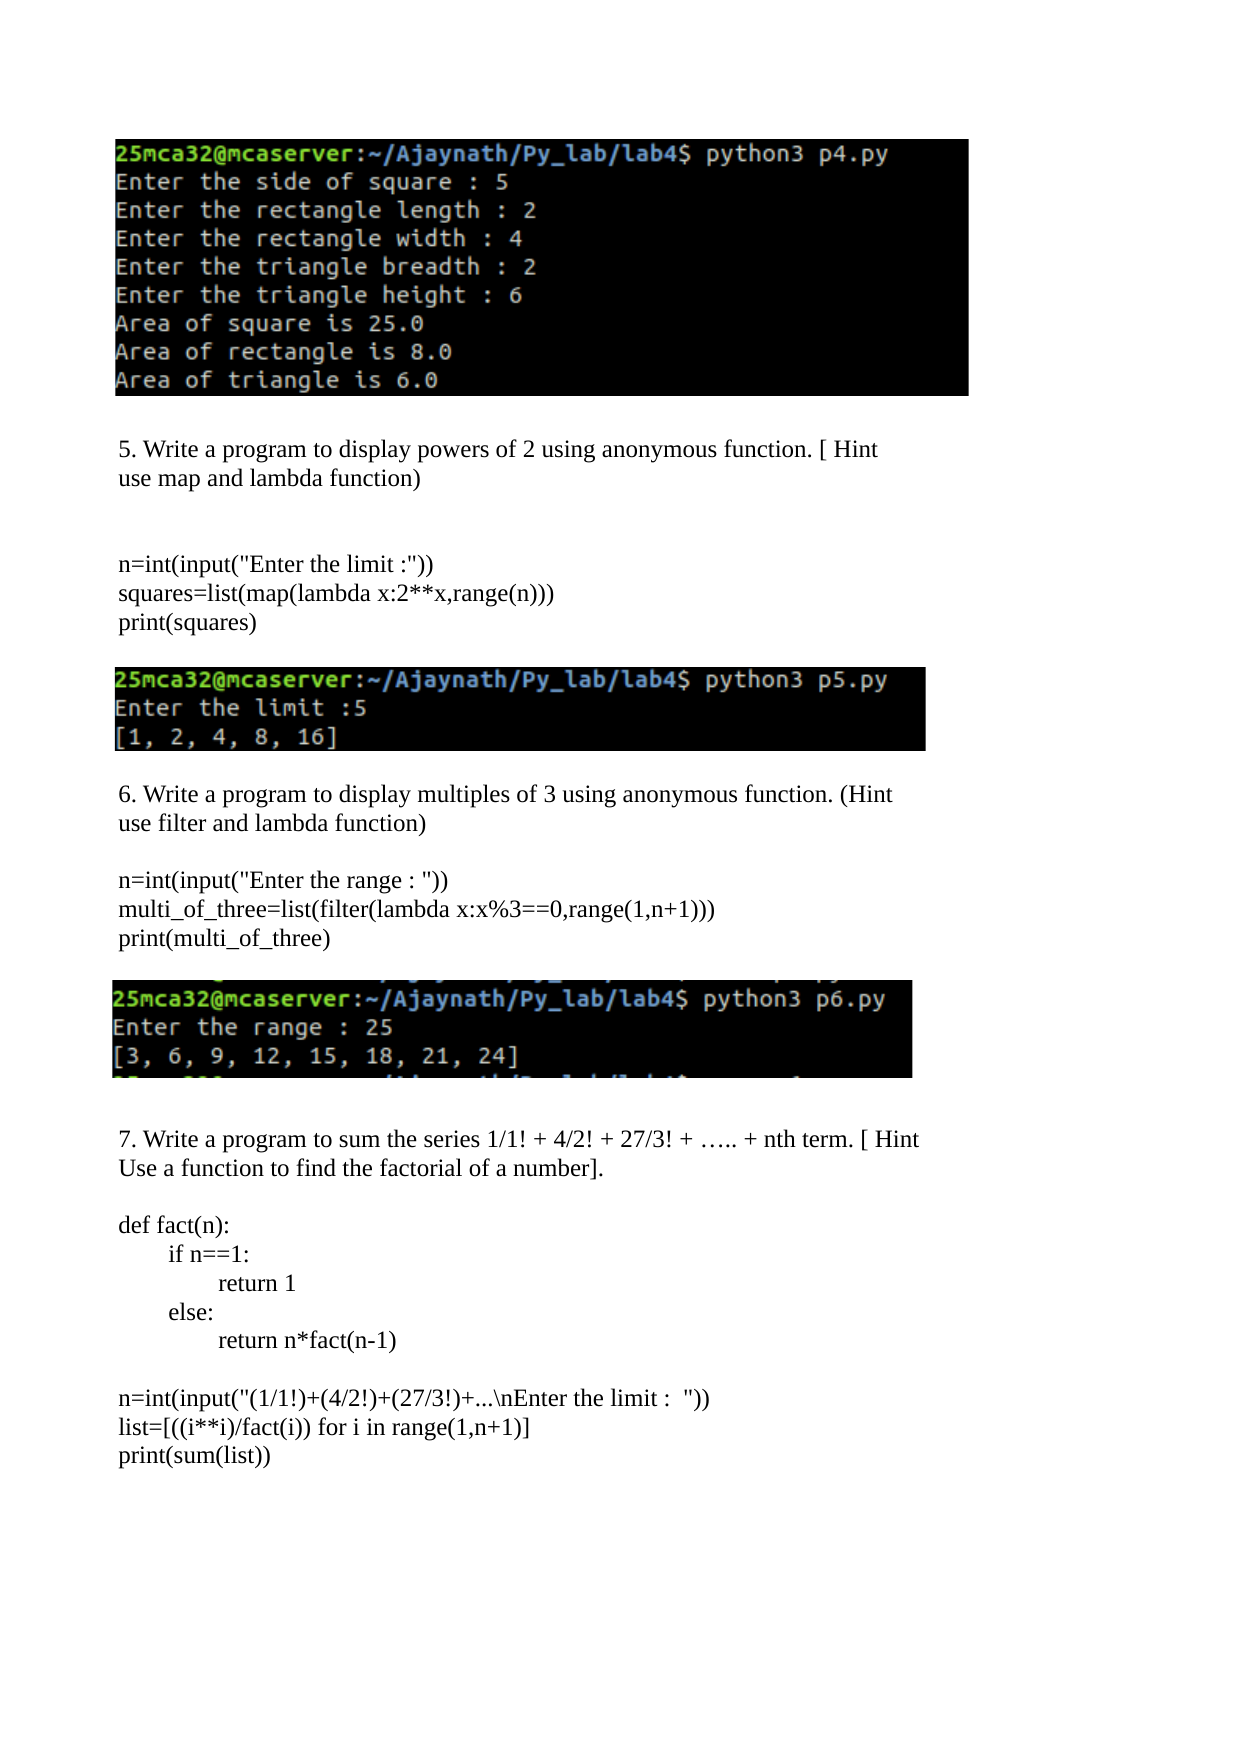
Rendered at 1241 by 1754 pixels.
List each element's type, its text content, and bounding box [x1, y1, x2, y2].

text def fact(n): [118, 1211, 1122, 1239]
picture [114, 667, 926, 751]
text 7. Write a program to sum the series 1/1! + 4/2! + 27/3! + ….. + nth term. [ Hint [118, 1124, 1122, 1153]
text return 1 [118, 1268, 1122, 1297]
text multi_of_three=list(filter(lambda x:x%3==0,range(1,n+1))) [118, 894, 1122, 923]
text n=int(input("Enter the limit :")) [118, 549, 1122, 578]
text print(sum(list)) [118, 1441, 1122, 1469]
picture [112, 980, 913, 1078]
text 6. Write a program to display multiples of 3 using anonymous function. (Hint [118, 779, 1122, 808]
text squares=list(map(lambda x:2**x,range(n))) [118, 578, 1122, 607]
text use map and lambda function) [118, 463, 1122, 492]
text if n==1: [118, 1239, 1122, 1268]
text n=int(input("Enter the range : ")) [118, 866, 1122, 894]
text return n*fact(n-1) [118, 1326, 1122, 1354]
text 5. Write a program to display powers of 2 using anonymous function. [ Hint [118, 434, 1122, 463]
picture [115, 139, 969, 396]
text print(multi_of_three) [118, 923, 1122, 952]
text list=[((i**i)/fact(i)) for i in range(1,n+1)] [118, 1412, 1122, 1441]
text print(squares) [118, 607, 1122, 636]
text use filter and lambda function) [118, 808, 1122, 837]
text n=int(input("(1/1!)+(4/2!)+(27/3!)+...\nEnter the limit : ")) [118, 1383, 1122, 1412]
text else: [118, 1297, 1122, 1326]
text Use a function to find the factorial of a number]. [118, 1153, 1122, 1182]
